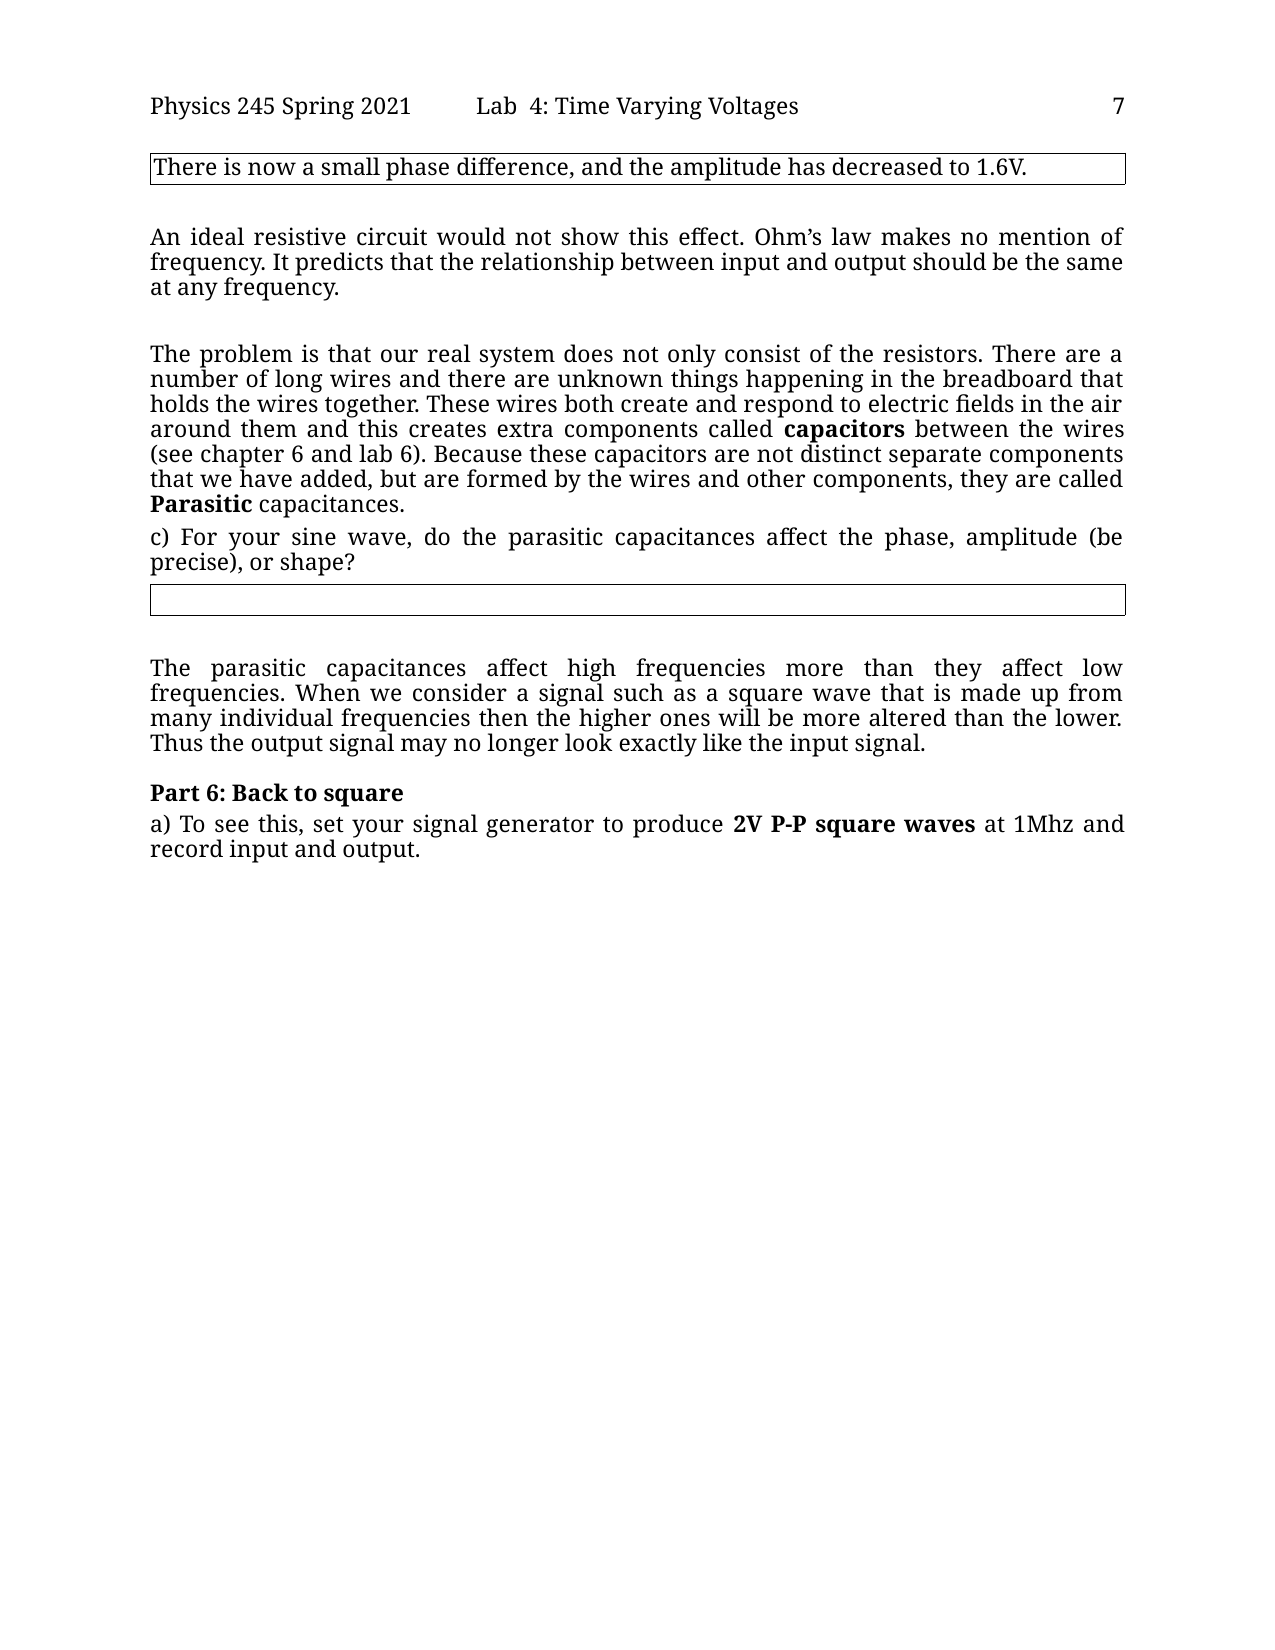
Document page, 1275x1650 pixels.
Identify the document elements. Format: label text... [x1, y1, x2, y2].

text The parasitic capacitances affect high frequencies more than they affect low frequencies. When we consider a signal such as a square wave that is made up from many individual frequencies then the higher ones will be more altered than the lower. Thus the output signal may no longer look exactly like the input signal. [150, 657, 1125, 757]
text The problem is that our real system does not only consist of the resistors. There are a number of long wires and there are unknown things happening in the breadboard that holds the wires together. These wires both create and respond to electric fields in the air around them and this creates extra components called capacitors between the wires (see chapter 6 and lab 6). Because these capacitors are not distinct separate components that we have added, but are formed by the wires and other components, they are called Parasitic capacitances. [150, 342, 1125, 517]
text An ideal resistive circuit would not show this effect. Ohm’s law makes no mention of frequency. It predicts that the relationship between input and output should be the same at any frequency. [150, 225, 1125, 300]
text a) To see this, set your signal generator to produce 2V P-P square waves at 1Mhz and record input and output. [150, 813, 1125, 863]
subtitle Part 6: Back to square [150, 782, 1125, 807]
text There is now a small phase difference, and the amplitude has decreased to 1.6V. [151, 154, 1125, 184]
text c) For your sine wave, do the parasitic capacitances affect the phase, amplitude (be precise), or shape? [150, 525, 1125, 575]
